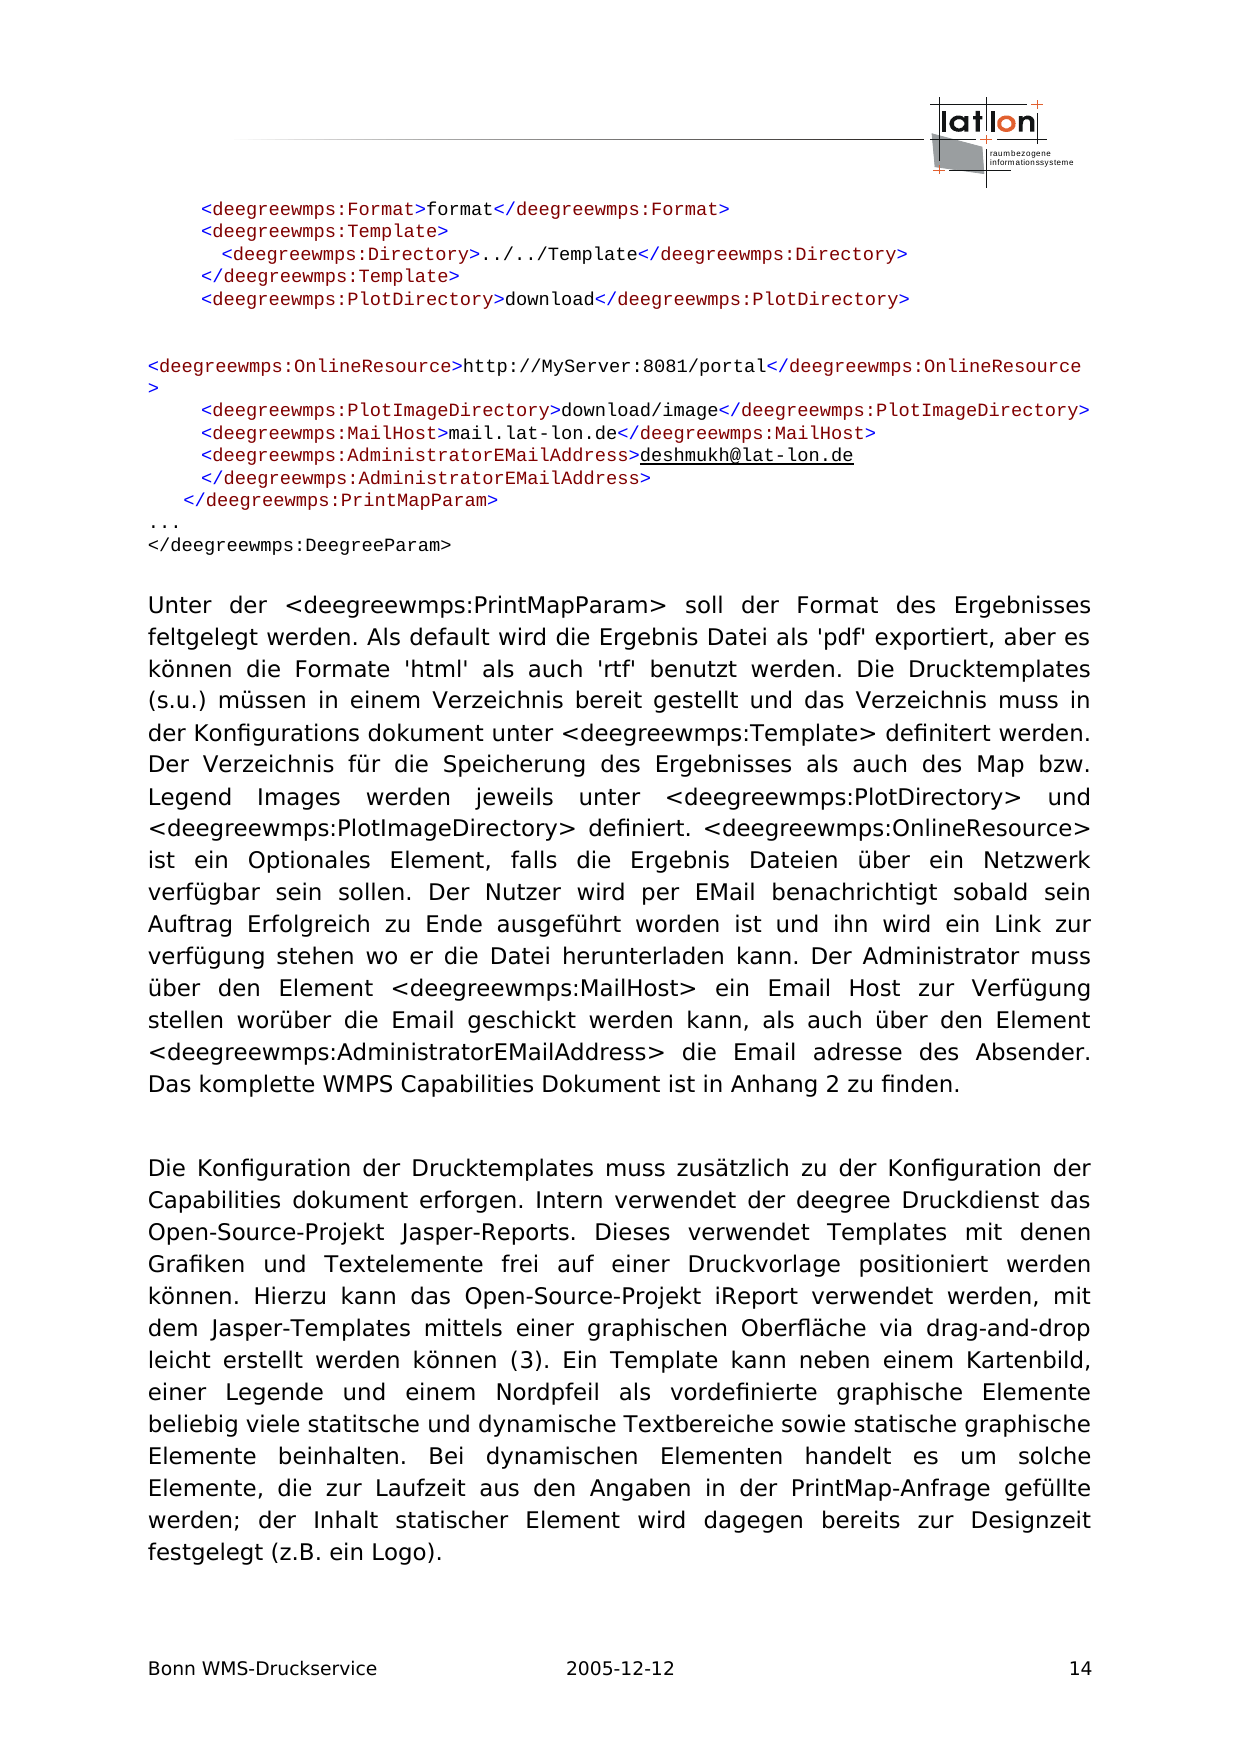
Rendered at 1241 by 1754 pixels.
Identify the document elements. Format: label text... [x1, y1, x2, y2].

text <deegreewmps:AdministratorEMailAddress>deshmukh@lat-lon.de [148, 445, 1092, 467]
text Die Konfiguration der Drucktemplates muss zusätzlich zu der Konfiguration der Capabilities dokument erforgen. Intern verwendet der deegree Druckdienst das Open-Source-Projekt Jasper-Reports. Dieses verwendet Templates mit denen Grafiken und Textelemente frei auf einer Druckvorlage positioniert werden können. Hierzu kann das Open-Source-Projekt iReport verwendet werden, mit dem Jasper-Templates mittels einer graphischen Oberfläche via drag-and-drop leicht erstellt werden können (Abbildung 3). Ein Template kann neben einem Kartenbild, einer Legende und einem Nordpfeil als vordefinierte graphische Elemente beliebig viele statitsche und dynamische Textbereiche sowie statische graphische Elemente beinhalten. Bei dynamischen Elementen handelt es um solche Elemente, die zur Laufzeit aus den Angaben in der PrintMap-Anfrage gefüllte werden; der Inhalt statischer Element wird dagegen bereits zur Designzeit festgelegt (z.B. ein Logo). [148, 1155, 1092, 1566]
text ... [148, 512, 1092, 534]
text <deegreewmps:Template> [148, 221, 1092, 243]
text </deegreewmps:Template> [148, 266, 1092, 288]
text <deegreewmps:Directory>../../Template</deegreewmps:Directory> [148, 243, 1092, 266]
text <deegreewmps:PlotDirectory>download</deegreewmps:PlotDirectory> [148, 288, 1092, 311]
text </deegreewmps:PrintMapParam> [148, 490, 1092, 512]
text </deegreewmps:DeegreeParam> [148, 534, 1092, 557]
text <deegreewmps:OnlineResource>http://MyServer:8081/portal</deegreewmps:OnlineResource> [148, 311, 1092, 400]
text <deegreewmps:PlotImageDirectory>download/image</deegreewmps:PlotImageDirectory> [148, 400, 1092, 422]
text Unter der <deegreewmps:PrintMapParam> soll der Format des Ergebnisses feltgelegt werden. Als default wird die Ergebnis Datei als 'pdf' exportiert, aber es können die Formate 'html' als auch 'rtf' benutzt werden. Die Drucktemplates (s.u.) müssen in einem Verzeichnis bereit gestellt und das Verzeichnis muss in der Konfigurations dokument unter <deegreewmps:Template> definitert werden. Der Verzeichnis für die Speicherung des Ergebnisses als auch des Map bzw. Legend Images werden jeweils unter <deegreewmps:PlotDirectory> und <deegreewmps:PlotImageDirectory> definiert. <deegreewmps:OnlineResource> ist ein Optionales Element, falls die Ergebnis Dateien über ein Netzwerk verfügbar sein sollen. Der Nutzer wird per EMail benachrichtigt sobald sein Auftrag Erfolgreich zu Ende ausgeführt worden ist und ihn wird ein Link zur verfügung stehen wo er die Datei herunterladen kann. Der Administrator muss über den Element <deegreewmps:MailHost> ein Email Host zur Verfügung stellen worüber die Email geschickt werden kann, als auch über den Element <deegreewmps:AdministratorEMailAddress> die Email adresse des Absender. Das komplette WMPS Capabilities Dokument ist in Anhang 2 zu finden. [148, 592, 1092, 1098]
text <deegreewmps:MailHost>mail.lat-lon.de</deegreewmps:MailHost> [148, 422, 1092, 445]
text <deegreewmps:Format>format</deegreewmps:Format> [148, 198, 1092, 221]
text </deegreewmps:AdministratorEMailAddress> [148, 467, 1092, 490]
